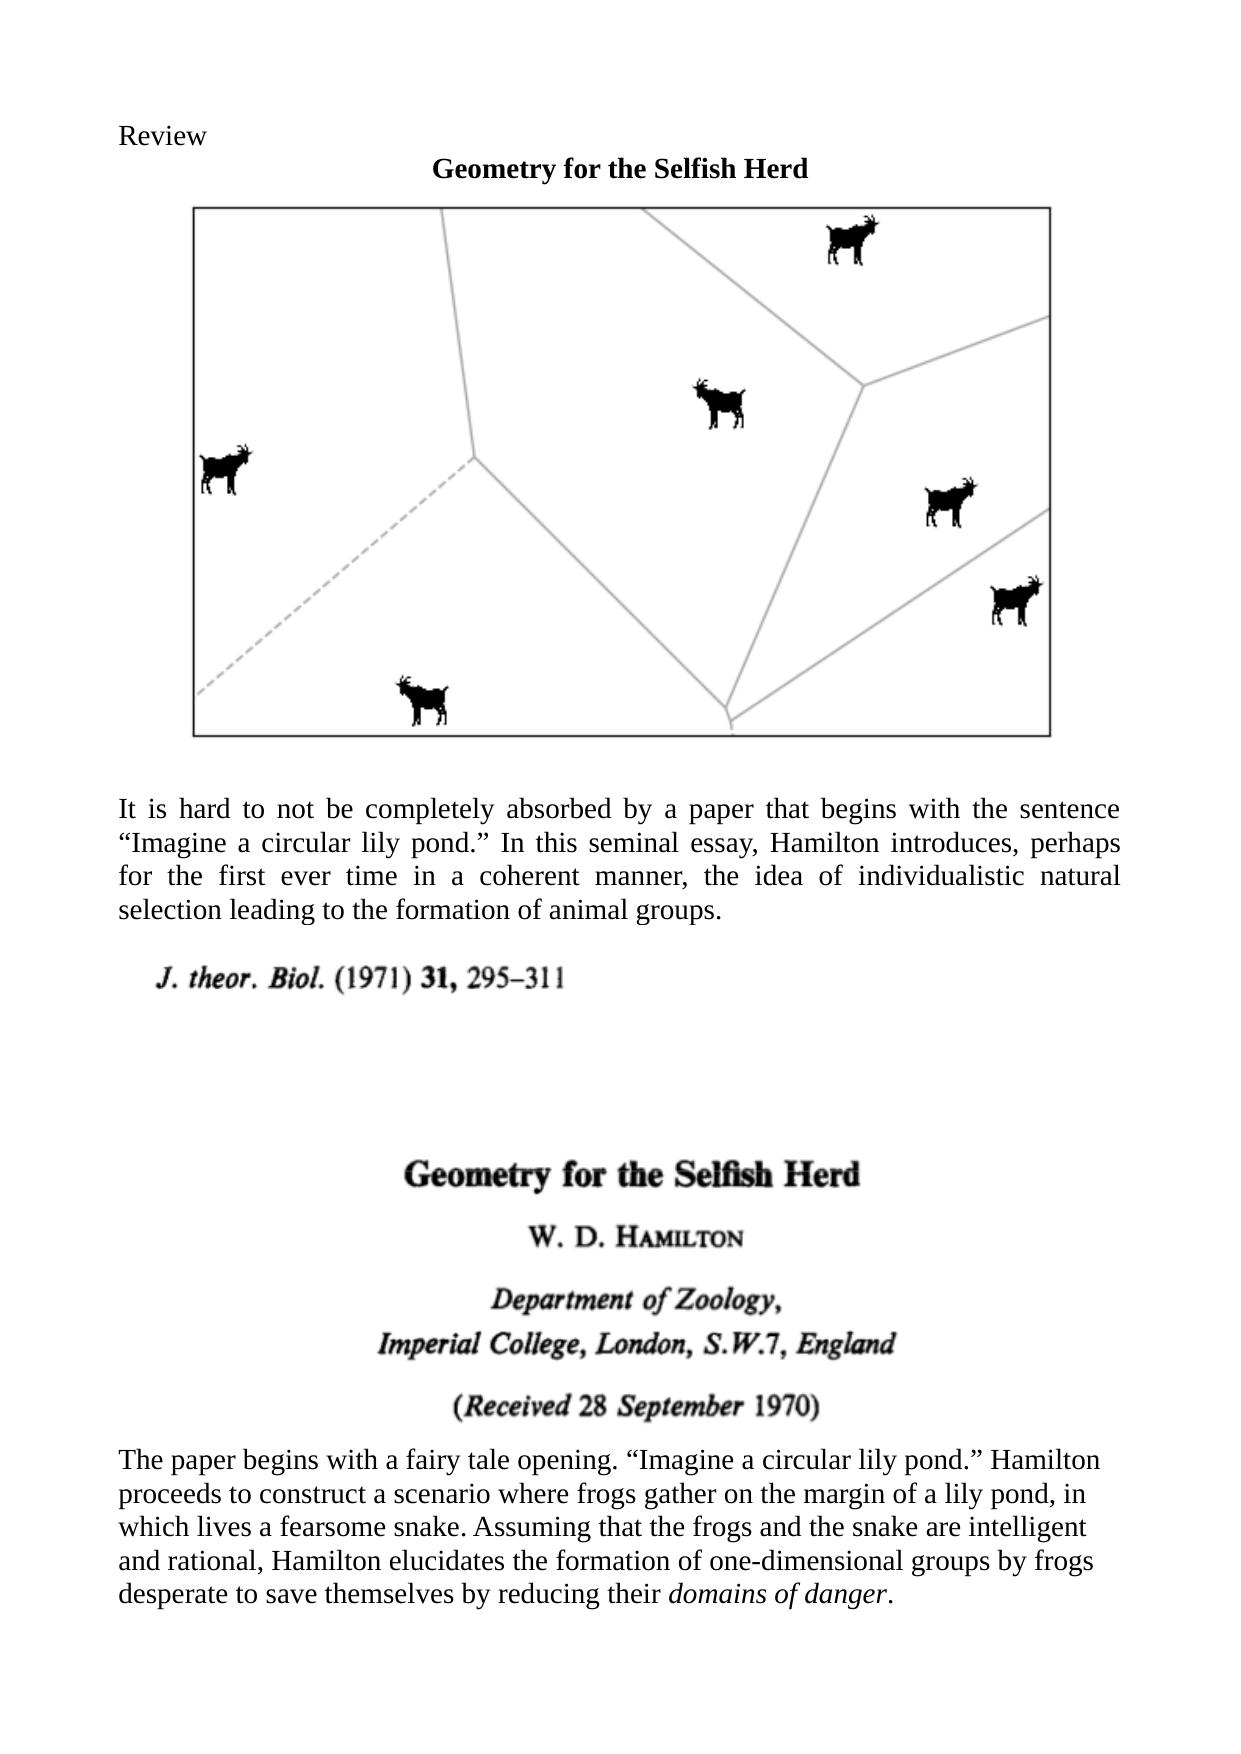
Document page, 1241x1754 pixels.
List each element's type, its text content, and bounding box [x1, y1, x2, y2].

text It is hard to not be completely absorbed by a paper that begins with the sentence “Imagine a circular lily pond.” In this seminal essay, Hamilton introduces, perhaps for the first ever time in a coherent manner, the idea of individualistic natural selection leading to the formation of animal groups. [118, 791, 1122, 925]
picture [169, 185, 1072, 758]
text The paper begins with a fairy tale opening. “Imagine a circular lily pond.” Hamilton proceeds to construct a scenario where frogs gather on the margin of a lily pond, in which lives a fearsome snake. Assuming that the frogs and the snake are intelligent and rational, Hamilton elucidates the formation of one-dimensional groups by frogs desperate to save themselves by reducing their domains of danger. [118, 925, 1122, 1610]
text Review [118, 118, 1122, 152]
picture [131, 925, 1109, 1443]
text Geometry for the Selfish Herd [118, 152, 1122, 185]
